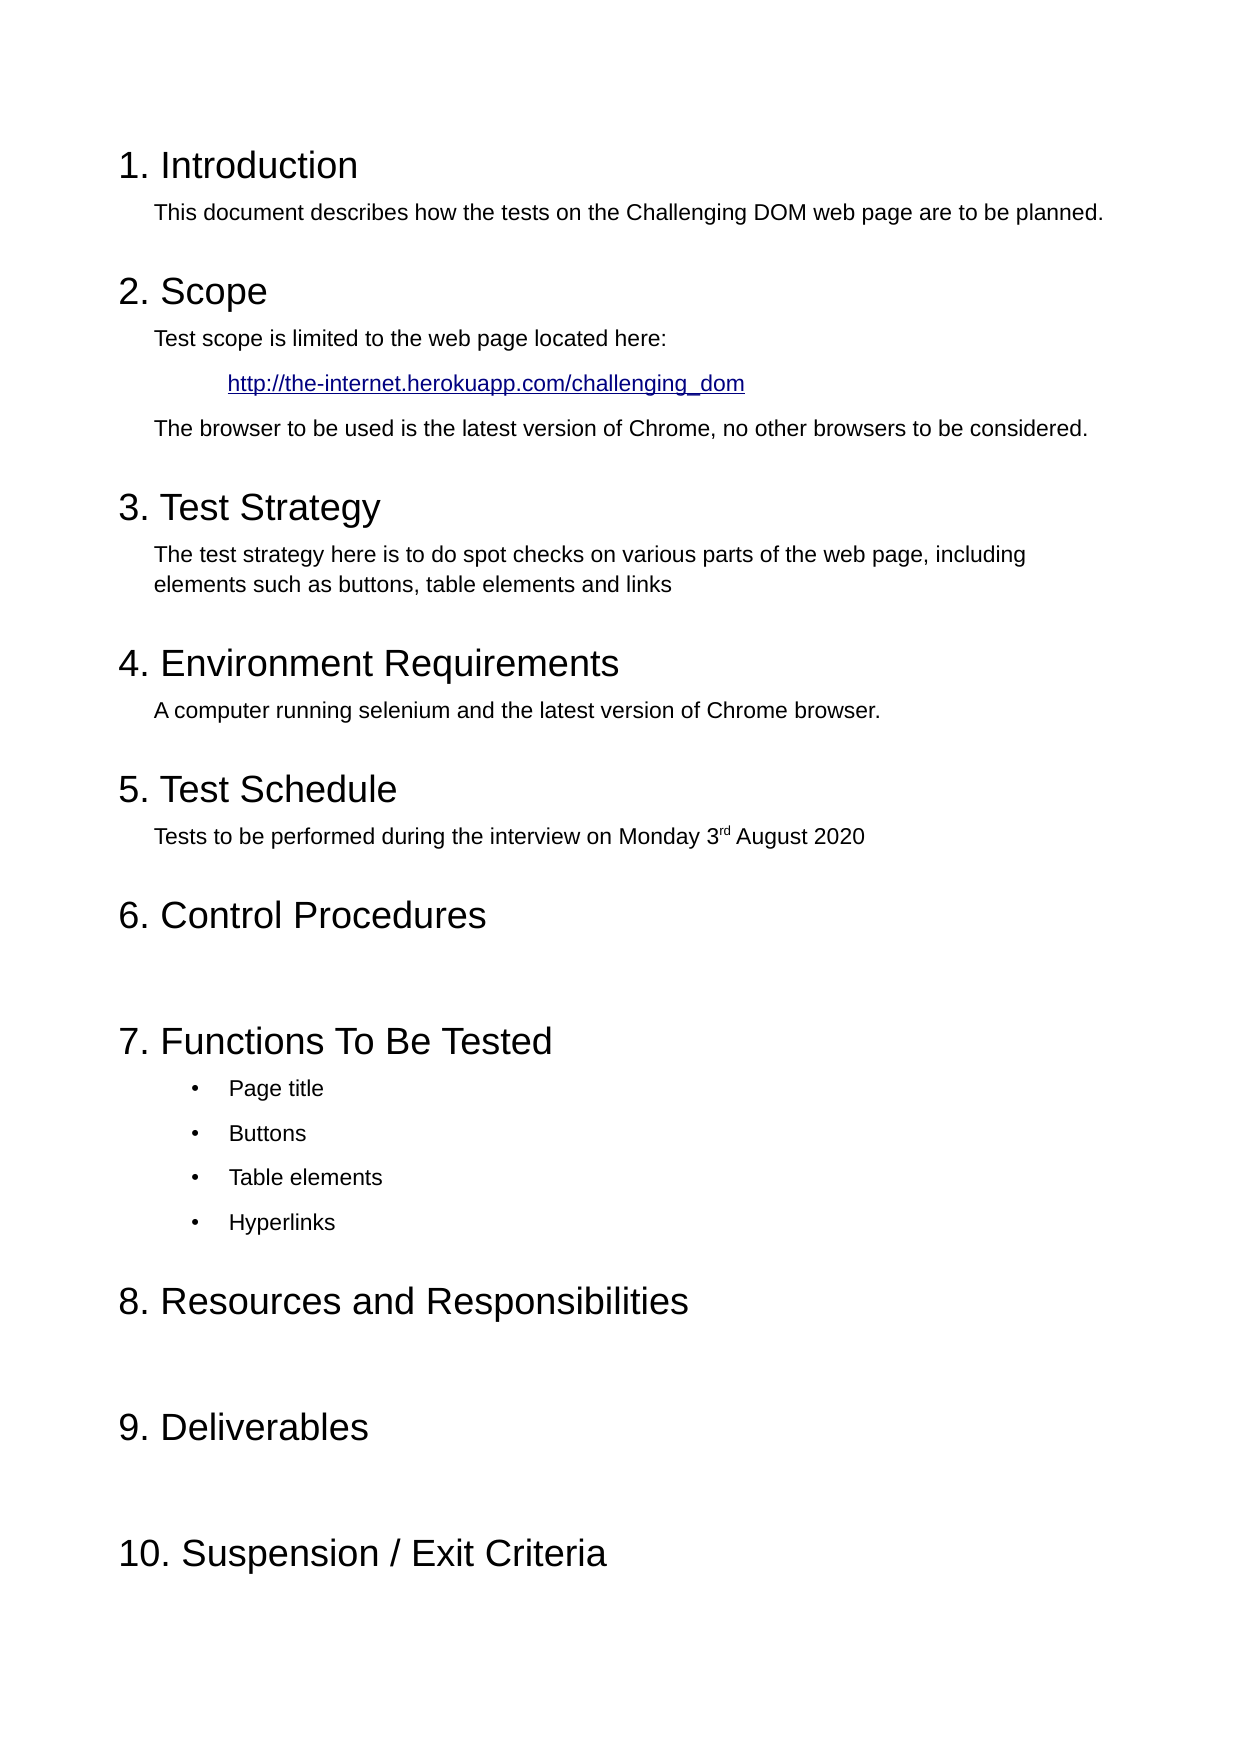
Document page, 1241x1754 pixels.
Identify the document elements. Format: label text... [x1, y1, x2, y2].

list Buttons [191, 1119, 1122, 1146]
text A computer running selenium and the latest version of Chrome browser. [153, 697, 1122, 723]
text http://the-internet.herokuapp.com/challenging_dom [153, 370, 1122, 396]
subtitle 10. Suspension / Exit Criteria [118, 1531, 1122, 1574]
subtitle 6. Control Procedures [118, 893, 1122, 936]
text This document describes how the tests on the Challenging DOM web page are to be planned. [153, 199, 1122, 226]
text The browser to be used is the latest version of Chrome, no other browsers to be considered. [153, 415, 1122, 441]
subtitle 1. Introduction [118, 143, 1122, 187]
subtitle 7. Functions To Be Tested [118, 1018, 1122, 1062]
list Hyperlinks [191, 1209, 1122, 1235]
subtitle 9. Deliverables [118, 1405, 1122, 1448]
list Table elements [191, 1164, 1122, 1191]
subtitle 5. Test Schedule [118, 767, 1122, 810]
subtitle 3. Test Strategy [118, 484, 1122, 528]
text Test scope is limited to the web page located here: [153, 325, 1122, 352]
list Page title [191, 1075, 1122, 1101]
text The test strategy here is to do spot checks on various parts of the web page, including elements such as buttons, table elements and links [153, 541, 1122, 597]
subtitle 2. Scope [118, 269, 1122, 313]
text Tests to be performed during the interview on Monday 3rd August 2020 [153, 823, 1122, 849]
subtitle 4. Environment Requirements [118, 641, 1122, 684]
subtitle 8. Resources and Responsibilities [118, 1279, 1122, 1322]
